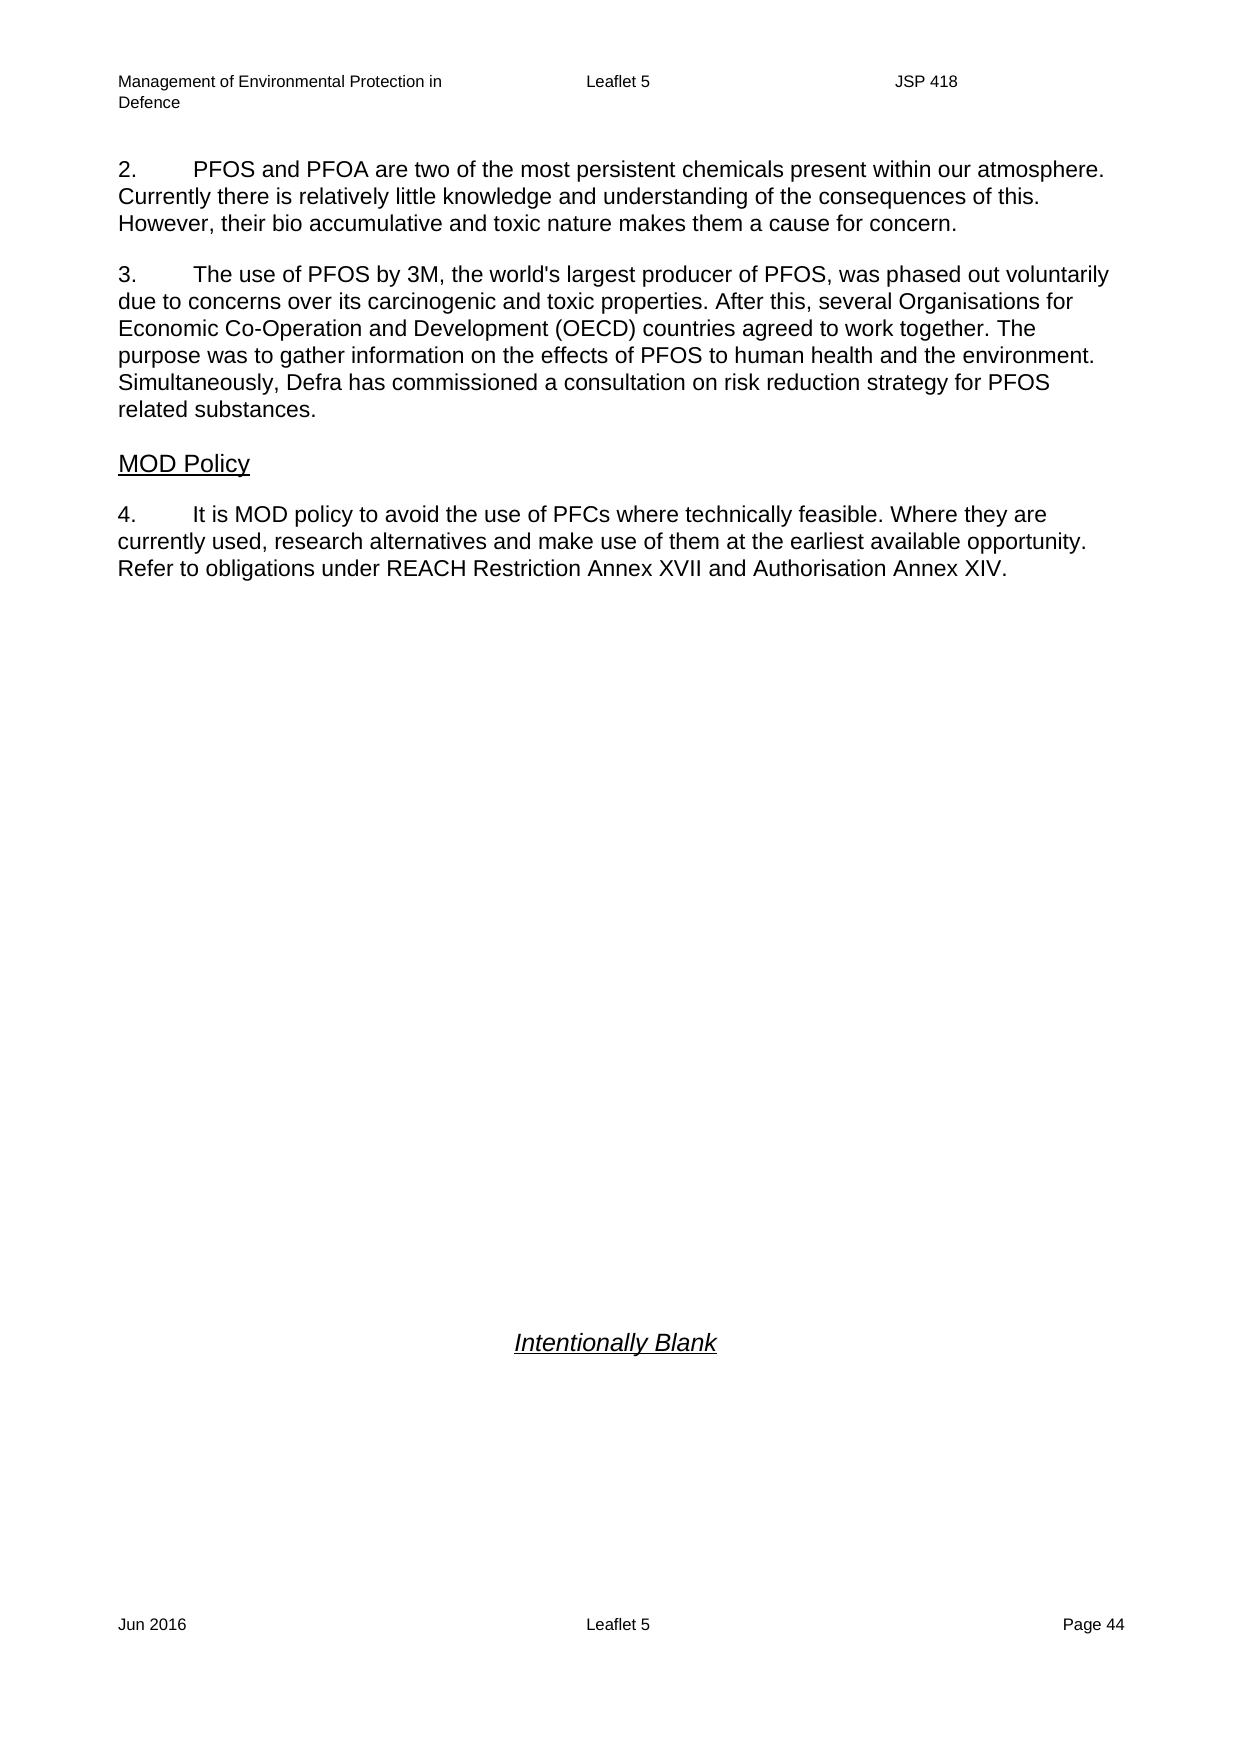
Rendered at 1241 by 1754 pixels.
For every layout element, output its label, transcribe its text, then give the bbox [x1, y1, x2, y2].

list PFOS and PFOA are two of the most persistent chemicals present within our atmosphere. Currently there is relatively little knowledge and understanding of the consequences of this. However, their bio accumulative and toxic nature makes them a cause for concern. [118, 156, 1123, 237]
list The use of PFOS by 3M, the world's largest producer of PFOS, was phased out voluntarily due to concerns over its carcinogenic and toxic properties. After this, several Organisations for Economic Co-Operation and Development (OECD) countries agreed to work together. The purpose was to gather information on the effects of PFOS to human health and the environment. Simultaneously, Defra has commissioned a consultation on risk reduction strategy for PFOS related substances. [118, 261, 1123, 423]
text 4. It is MOD policy to avoid the use of PFCs where technically feasible. Where they are currently used, research alternatives and make use of them at the earliest available opportunity. Refer to obligations under REACH Restriction Annex XVII and Authorisation Annex XIV. [117, 501, 1123, 582]
subtitle Intentionally Blank [118, 1328, 723, 1357]
subtitle MOD Policy [118, 449, 1170, 478]
